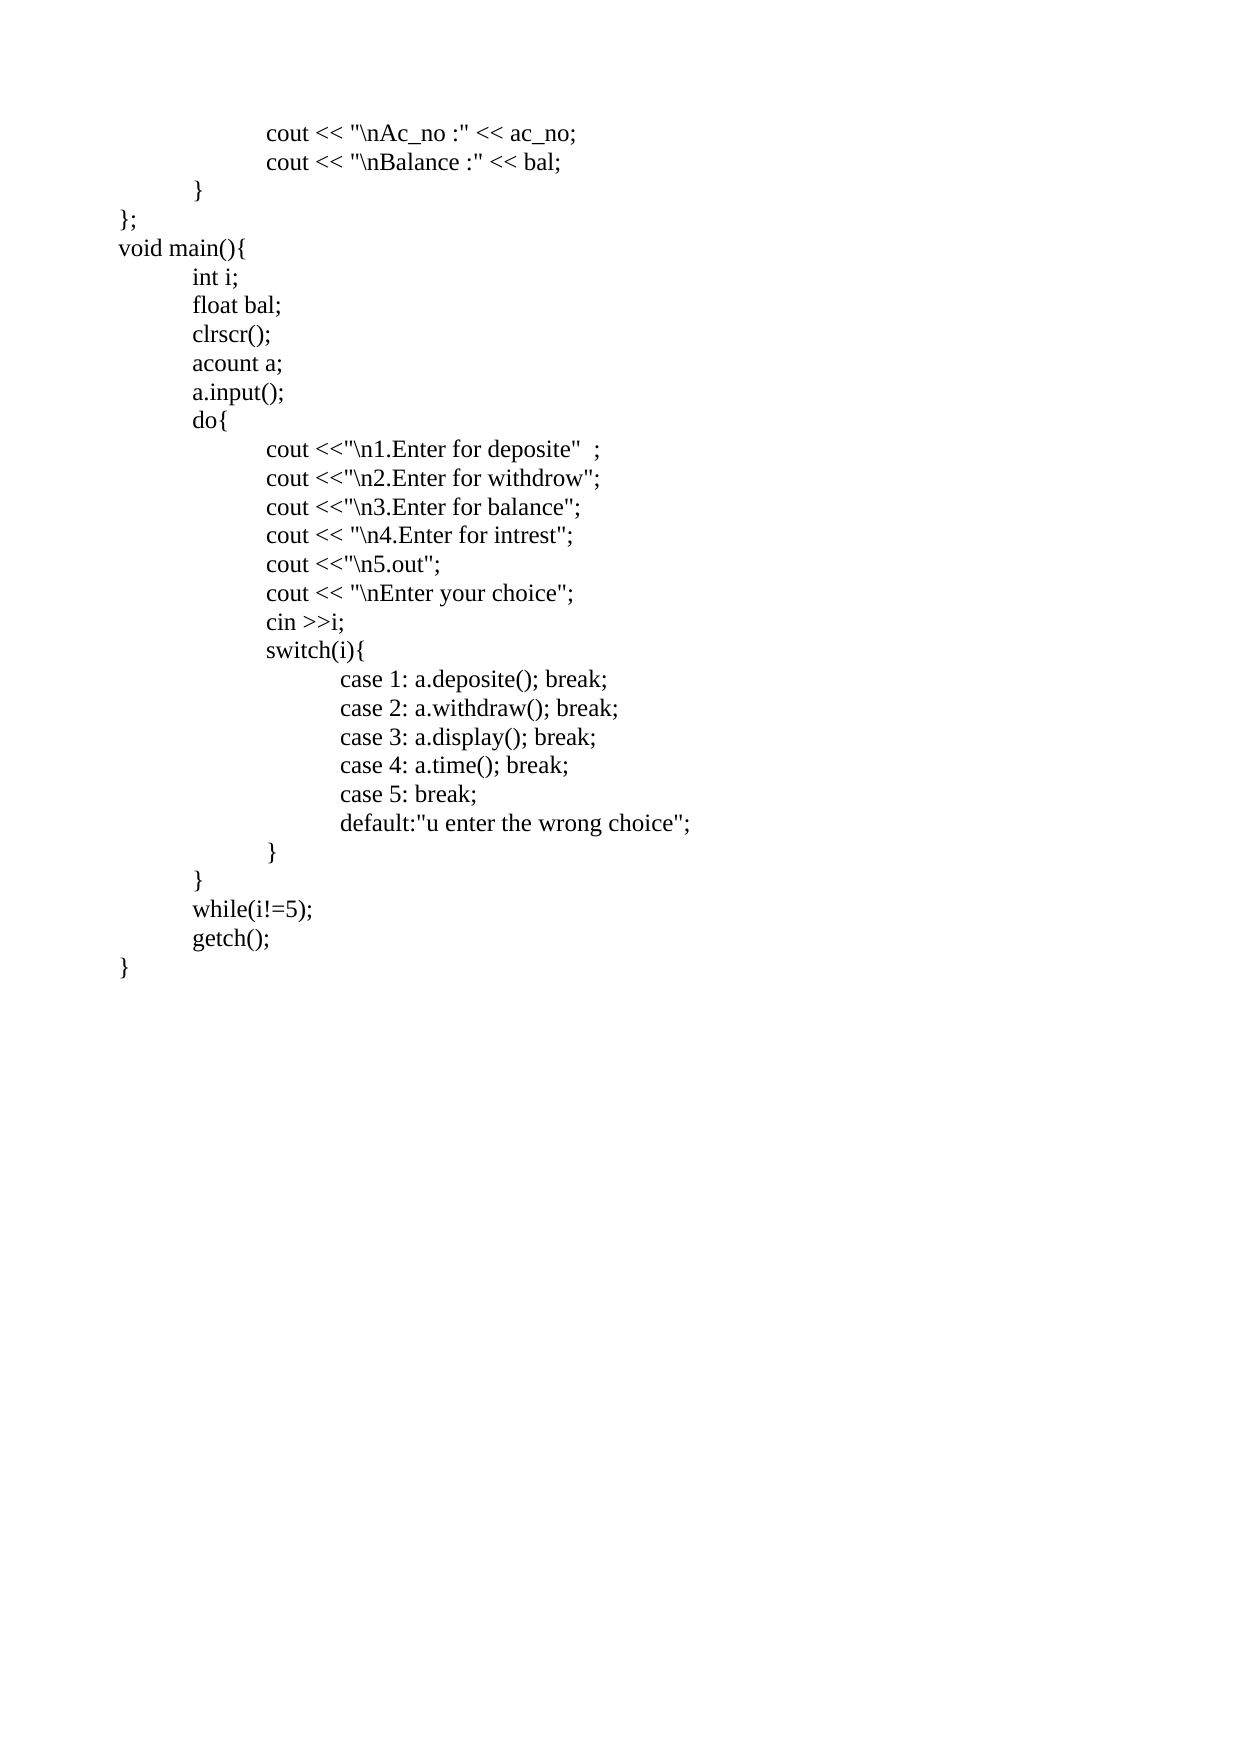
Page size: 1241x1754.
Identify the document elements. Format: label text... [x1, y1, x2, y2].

text int i; [118, 262, 1122, 291]
text }; [118, 204, 1122, 233]
text } [118, 176, 1122, 204]
text void main(){ [118, 233, 1122, 262]
text cout <<"\n1.Enter for deposite" ; [118, 434, 1122, 463]
text cout << "\n4.Enter for intrest"; [118, 521, 1122, 549]
text switch(i){ [118, 636, 1122, 664]
text default:"u enter the wrong choice"; [118, 808, 1122, 837]
text cout <<"\n2.Enter for withdrow"; [118, 463, 1122, 492]
text case 5: break; [118, 779, 1122, 808]
text acount a; [118, 348, 1122, 377]
text case 3: a.display(); break; [118, 722, 1122, 751]
text cout << "\nAc_no :" << ac_no; [118, 118, 1122, 147]
text getch(); [118, 923, 1122, 952]
text cout <<"\n3.Enter for balance"; [118, 492, 1122, 521]
text cout << "\nBalance :" << bal; [118, 147, 1122, 176]
text } [118, 866, 1122, 894]
text case 4: a.time(); break; [118, 751, 1122, 779]
text } [118, 837, 1122, 866]
text cout <<"\n5.out"; [118, 549, 1122, 578]
text clrscr(); [118, 319, 1122, 348]
text cin >>i; [118, 607, 1122, 636]
text case 1: a.deposite(); break; [118, 664, 1122, 693]
text cout << "\nEnter your choice"; [118, 578, 1122, 607]
text float bal; [118, 291, 1122, 319]
text case 2: a.withdraw(); break; [118, 693, 1122, 722]
text while(i!=5); [118, 894, 1122, 923]
text do{ [118, 406, 1122, 434]
text } [118, 952, 1122, 981]
text a.input(); [118, 377, 1122, 406]
